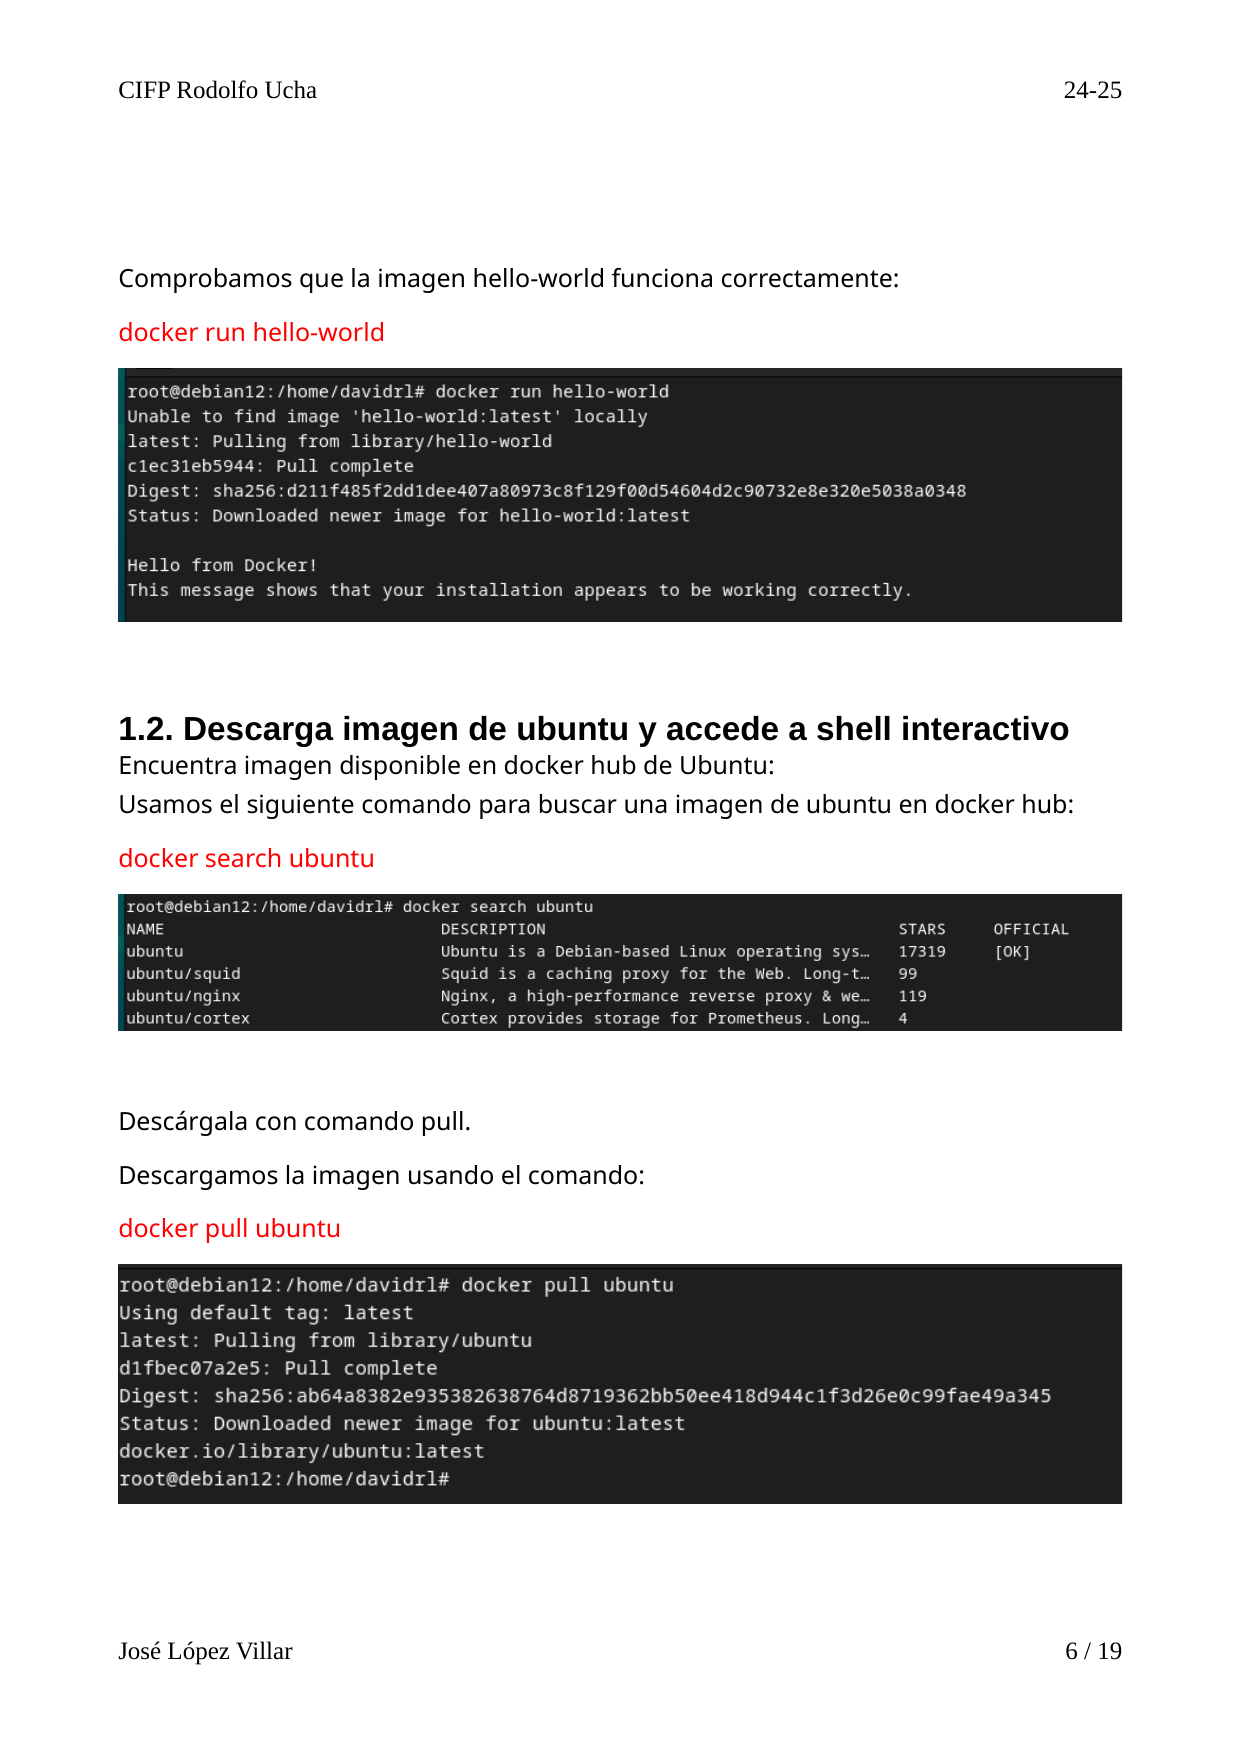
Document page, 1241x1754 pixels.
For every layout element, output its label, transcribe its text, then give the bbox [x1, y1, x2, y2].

text docker run hello-world [118, 315, 1122, 349]
text Comprobamos que la imagen hello-world funciona correctamente: [118, 261, 1122, 295]
text Encuentra imagen disponible en docker hub de Ubuntu: Usamos el siguiente comando para buscar una imagen de ubuntu en docker hub: [118, 748, 1122, 821]
subtitle 1.2. Descarga imagen de ubuntu y accede a shell interactivo [118, 709, 1122, 748]
text Descárgala con comando pull. [118, 1103, 1122, 1138]
text docker search ubuntu [118, 841, 1122, 875]
text Descargamos la imagen usando el comando: [118, 1157, 1122, 1191]
text docker pull ubuntu [118, 1211, 1122, 1245]
